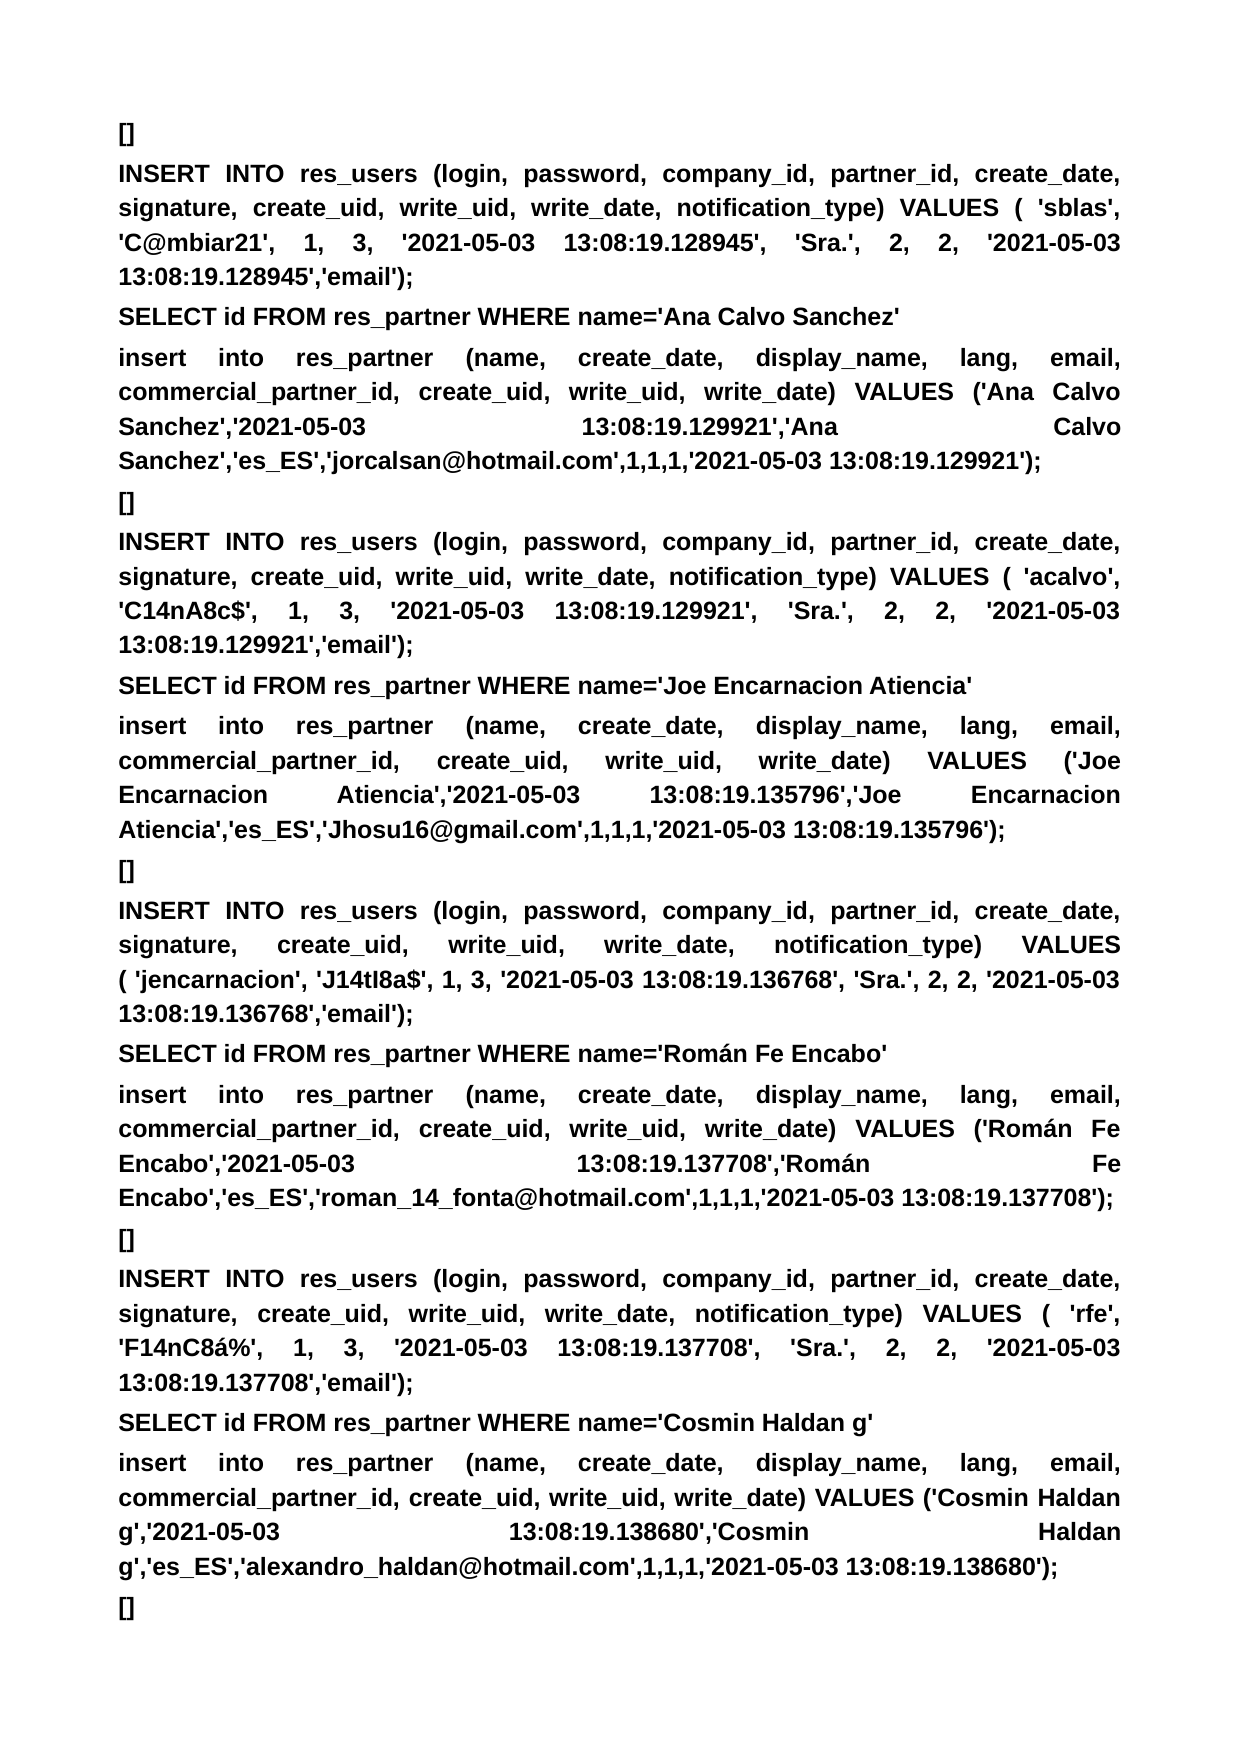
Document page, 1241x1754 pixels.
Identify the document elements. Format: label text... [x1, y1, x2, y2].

text [] [118, 1224, 1122, 1252]
text SELECT id FROM res_partner WHERE name='Cosmin Haldan g' [118, 1408, 1122, 1437]
text SELECT id FROM res_partner WHERE name='Román Fe Encabo' [118, 1039, 1122, 1068]
text insert into res_partner (name, create_date, display_name, lang, email, commercial_partner_id, create_uid, write_uid, write_date) VALUES ('Joe Encarnacion Atiencia','2021-05-03 13:08:19.135796','Joe Encarnacion Atiencia','es_ES','Jhosu16@gmail.com',1,1,1,'2021-05-03 13:08:19.135796'); [118, 711, 1122, 843]
text [] [118, 855, 1122, 884]
text INSERT INTO res_users (login, password, company_id, partner_id, create_date, signature, create_uid, write_uid, write_date, notification_type) VALUES ( 'jencarnacion', 'J14tI8a$', 1, 3, '2021-05-03 13:08:19.136768', 'Sra.', 2, 2, '2021-05-03 13:08:19.136768','email'); [118, 896, 1122, 1028]
text SELECT id FROM res_partner WHERE name='Joe Encarnacion Atiencia' [118, 671, 1122, 700]
text [] [118, 487, 1122, 515]
text INSERT INTO res_users (login, password, company_id, partner_id, create_date, signature, create_uid, write_uid, write_date, notification_type) VALUES ( 'acalvo', 'C14nA8c$', 1, 3, '2021-05-03 13:08:19.129921', 'Sra.', 2, 2, '2021-05-03 13:08:19.129921','email'); [118, 527, 1122, 659]
text [] [118, 1592, 1122, 1621]
text SELECT id FROM res_partner WHERE name='Ana Calvo Sanchez' [118, 302, 1122, 331]
text INSERT INTO res_users (login, password, company_id, partner_id, create_date, signature, create_uid, write_uid, write_date, notification_type) VALUES ( 'rfe', 'F14nC8á%', 1, 3, '2021-05-03 13:08:19.137708', 'Sra.', 2, 2, '2021-05-03 13:08:19.137708','email'); [118, 1264, 1122, 1396]
text [] [118, 118, 1122, 147]
text insert into res_partner (name, create_date, display_name, lang, email, commercial_partner_id, create_uid, write_uid, write_date) VALUES ('Cosmin Haldan g','2021-05-03 13:08:19.138680','Cosmin Haldan g','es_ES','alexandro_haldan@hotmail.com',1,1,1,'2021-05-03 13:08:19.138680'); [118, 1448, 1122, 1581]
text insert into res_partner (name, create_date, display_name, lang, email, commercial_partner_id, create_uid, write_uid, write_date) VALUES ('Román Fe Encabo','2021-05-03 13:08:19.137708','Román Fe Encabo','es_ES','roman_14_fonta@hotmail.com',1,1,1,'2021-05-03 13:08:19.137708'); [118, 1080, 1122, 1212]
text INSERT INTO res_users (login, password, company_id, partner_id, create_date, signature, create_uid, write_uid, write_date, notification_type) VALUES ( 'sblas', 'C@mbiar21', 1, 3, '2021-05-03 13:08:19.128945', 'Sra.', 2, 2, '2021-05-03 13:08:19.128945','email'); [118, 158, 1122, 291]
text insert into res_partner (name, create_date, display_name, lang, email, commercial_partner_id, create_uid, write_uid, write_date) VALUES ('Ana Calvo Sanchez','2021-05-03 13:08:19.129921','Ana Calvo Sanchez','es_ES','jorcalsan@hotmail.com',1,1,1,'2021-05-03 13:08:19.129921'); [118, 343, 1122, 475]
